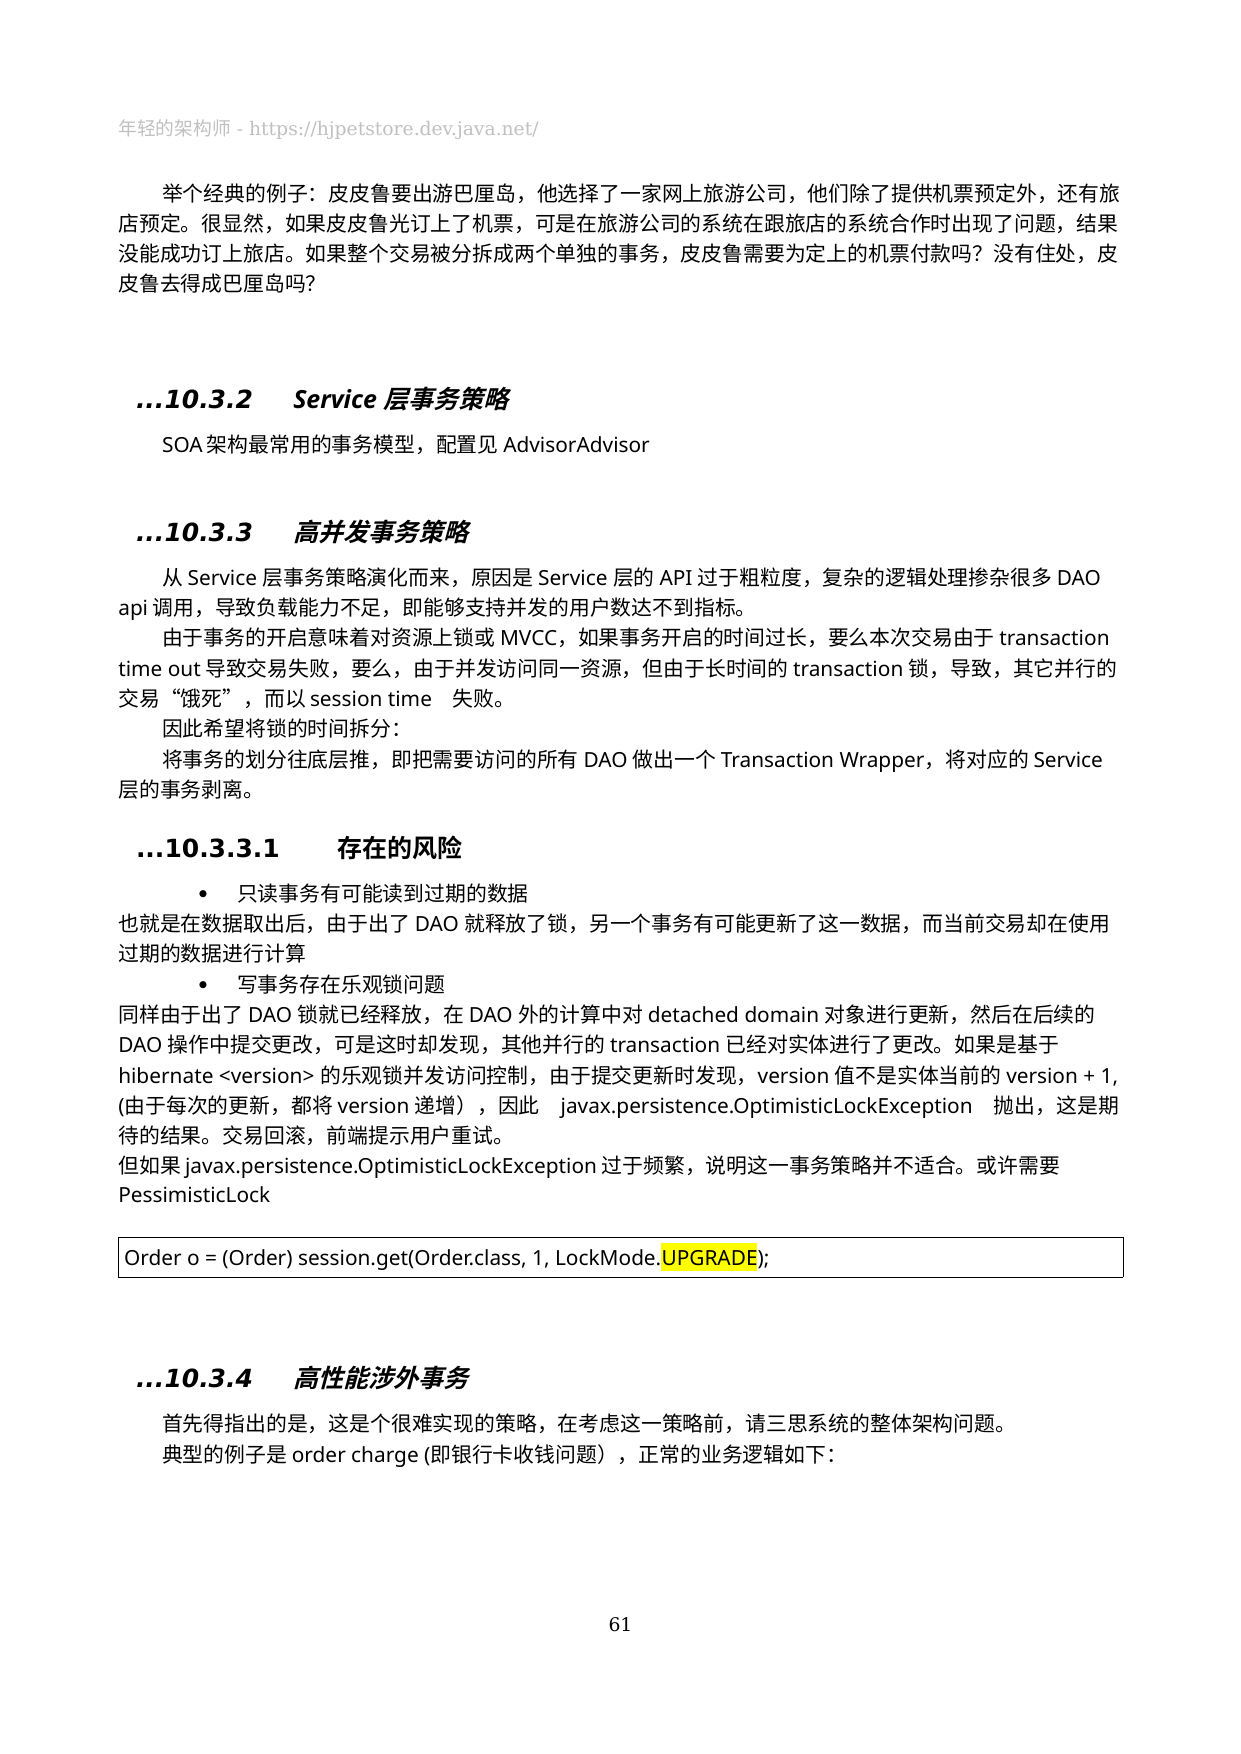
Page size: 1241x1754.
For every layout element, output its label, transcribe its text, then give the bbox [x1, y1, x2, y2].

subtitle 存在的风险 [136, 828, 1122, 864]
subtitle 高并发事务策略 [136, 512, 1122, 548]
text 从 Service 层事务策略演化而来，原因是 Service 层的 API 过于粗粒度，复杂的逻辑处理掺杂很多 DAO api调用，导致负载能力不足，即能够支持并发的用户数达不到指标。 [118, 561, 1122, 622]
list 只读事务有可能读到过期的数据 [199, 877, 1122, 907]
text 典型的例子是 order charge (即银行卡收钱问题），正常的业务逻辑如下： [118, 1438, 1122, 1468]
text SOA架构最常用的事务模型，配置见 [118, 428, 1122, 459]
table_header Order o = (Order) session.get(Order.class, 1, LockMode.UPGRADE); [119, 1238, 1123, 1277]
list 写事务存在乐观锁问题 [199, 968, 1122, 998]
text 但如果javax.persistence.OptimisticLockException过于频繁，说明这一事务策略并不适合。或许需要 PessimisticLock [118, 1150, 1122, 1208]
text 首先得指出的是，这是个很难实现的策略，在考虑这一策略前，请三思系统的整体架构问题。 [118, 1408, 1122, 1438]
subtitle Service 层事务策略 [136, 380, 1122, 416]
text 将事务的划分往底层推，即把需要访问的所有 DAO 做出一个 Transaction Wrapper，将对应的 Service 层的事务剥离。 [118, 743, 1122, 803]
text 因此希望将锁的时间拆分： [118, 713, 1122, 743]
text 由于事务的开启意味着对资源上锁或 MVCC，如果事务开启的时间过长，要么本次交易由于 transaction time out导致交易失败，要么，由于并发访问同一资源，但由于长时间的 transaction 锁，导致，其它并行的交易“饿死”，而以session time 失败。 [118, 622, 1122, 713]
text 同样由于出了 DAO 锁就已经释放，在 DAO 外的计算中对 detached domain 对象进行更新，然后在后续的 DAO 操作中提交更改，可是这时却发现，其他并行的 transaction 已经对实体进行了更改。如果是基于 hibernate <version> 的乐观锁并发访问控制，由于提交更新时发现，version 值不是实体当前的 version + 1, (由于每次的更新，都将 version 递增），因此 javax.persistence.OptimisticLockException 抛出，这是期待的结果。交易回滚，前端提示用户重试。 [118, 998, 1122, 1150]
subtitle 高性能涉外事务 [136, 1359, 1122, 1395]
text 举个经典的例子：皮皮鲁要出游巴厘岛，他选择了一家网上旅游公司，他们除了提供机票预定外，还有旅店预定。很显然，如果皮皮鲁光订上了机票，可是在旅游公司的系统在跟旅店的系统合作时出现了问题，结果没能成功订上旅店。如果整个交易被分拆成两个单独的事务，皮皮鲁需要为定上的机票付款吗？没有住处，皮皮鲁去得成巴厘岛吗？ [118, 177, 1122, 298]
text 也就是在数据取出后，由于出了 DAO 就释放了锁，另一个事务有可能更新了这一数据，而当前交易却在使用过期的数据进行计算 [118, 907, 1122, 968]
